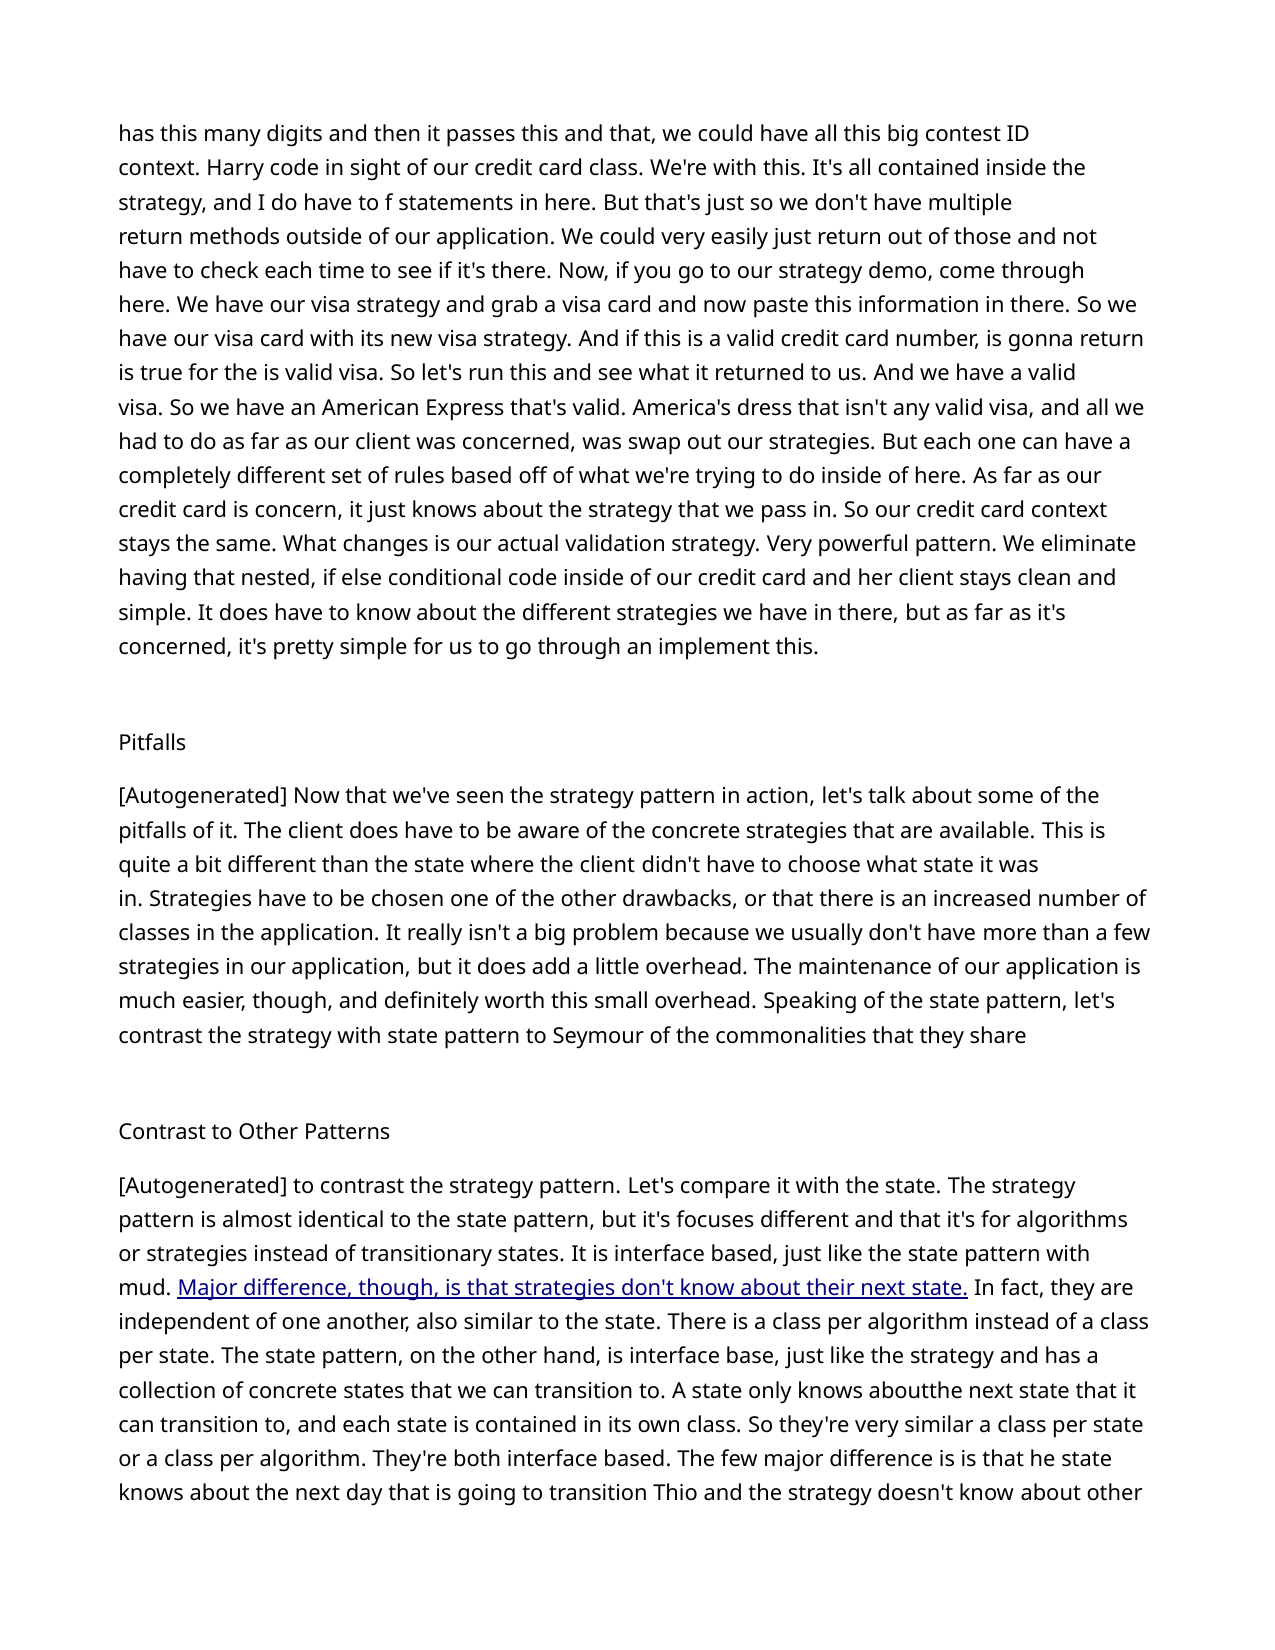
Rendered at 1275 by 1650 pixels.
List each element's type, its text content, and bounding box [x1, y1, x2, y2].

text has this many digits and then it passes this and that, we could have all this big contest ID context. Harry code in sight of our credit card class. We're with this. It's all contained inside the strategy, and I do have to f statements in here. But that's just so we don't have multiple return methods outside of our application. We could very easily just return out of those and not have to check each time to see if it's there. Now, if you go to our strategy demo, come through here. We have our visa strategy and grab a visa card and now paste this information in there. So we have our visa card with its new visa strategy. And if this is a valid credit card number, is gonna return is true for the is valid visa. So let's run this and see what it returned to us. And we have a valid visa. So we have an American Express that's valid. America's dress that isn't any valid visa, and all we had to do as far as our client was concerned, was swap out our strategies. But each one can have a completely different set of rules based off of what we're trying to do inside of here. As far as our credit card is concern, it just knows about the strategy that we pass in. So our credit card context stays the same. What changes is our actual validation strategy. Very powerful pattern. We eliminate having that nested, if else conditional code inside of our credit card and her client stays clean and simple. It does have to know about the different strategies we have in there, but as far as it's concerned, it's pretty simple for us to go through an implement this. [118, 118, 1157, 660]
subtitle Pitfalls [118, 727, 1157, 757]
subtitle Contrast to Other Patterns [118, 1116, 1157, 1146]
text [Autogenerated] to contrast the strategy pattern. Let's compare it with the state. The strategy pattern is almost identical to the state pattern, but it's focuses different and that it's for algorithms or strategies instead of transitionary states. It is interface based, just like the state pattern with mud. Major difference, though, is that strategies don't know about their next state. In fact, they are independent of one another, also similar to the state. There is a class per algorithm instead of a class per state. The state pattern, on the other hand, is interface base, just like the strategy and has a collection of concrete states that we can transition to. A state only knows aboutthe next state that it can transition to, and each state is contained in its own class. So they're very similar a class per state or a class per algorithm. They're both interface based. The few major difference is is that he state knows about the next day that is going to transition Thio and the strategy doesn't know about other [118, 1169, 1157, 1507]
text [Autogenerated] Now that we've seen the strategy pattern in action, let's talk about some of the pitfalls of it. The client does have to be aware of the concrete strategies that are available. This is quite a bit different than the state where the client didn't have to choose what state it was in. Strategies have to be chosen one of the other drawbacks, or that there is an increased number of classes in the application. It really isn't a big problem because we usually don't have more than a few strategies in our application, but it does add a little overhead. The maintenance of our application is much easier, though, and definitely worth this small overhead. Speaking of the state pattern, let's contrast the strategy with state pattern to Seymour of the commonalities that they share [118, 781, 1157, 1049]
